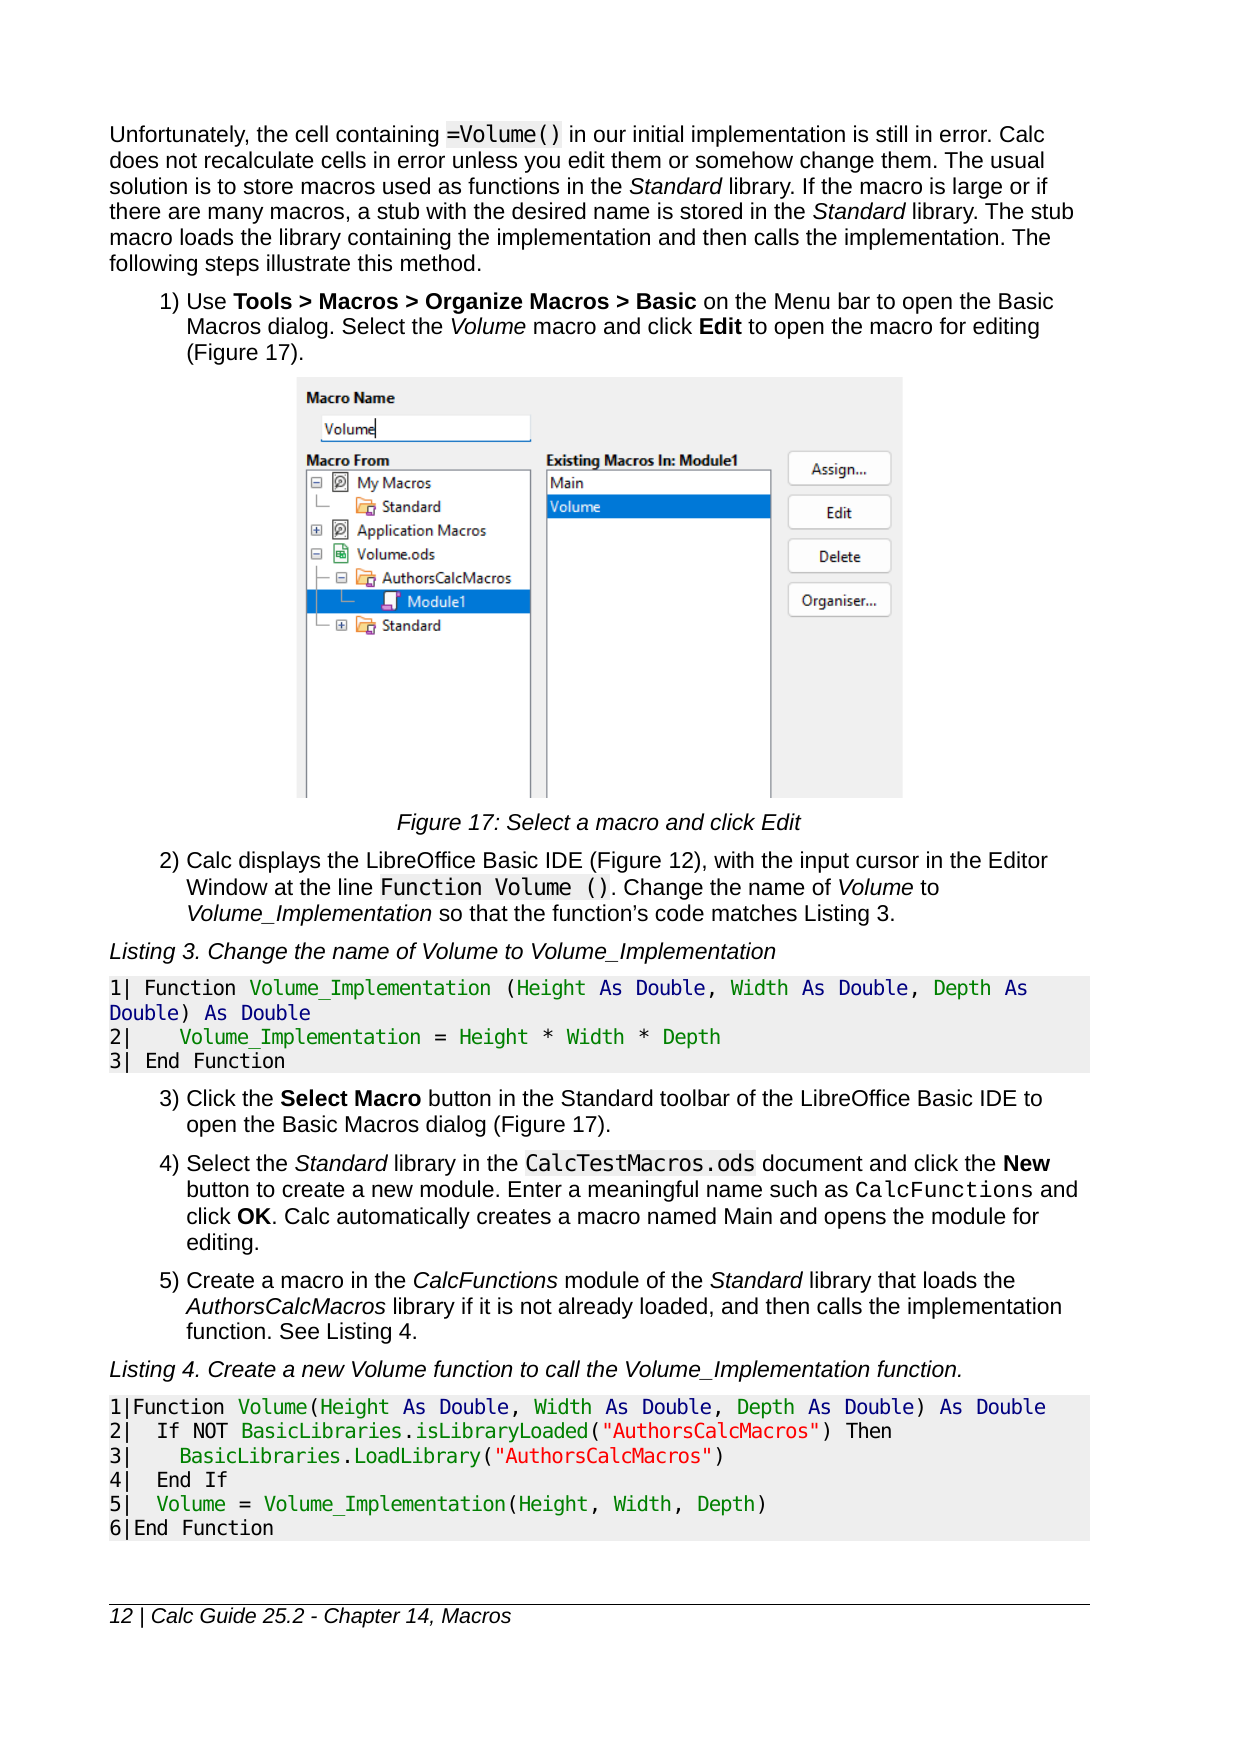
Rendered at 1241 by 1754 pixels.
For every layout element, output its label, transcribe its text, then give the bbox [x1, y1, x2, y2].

text 3| End Function [109, 1049, 1090, 1073]
list Click the Select Macro button in the Standard toolbar of the LibreOffice Basic IDE to open the Basic Macros dialog (Figure 17). [186, 1086, 1090, 1137]
text 5| Volume = Volume_Implementation(Height, Width, Depth) [109, 1492, 1090, 1516]
text 2| Volume_Implementation = Height * Width * Depth [109, 1025, 1090, 1049]
text 3| BasicLibraries.LoadLibrary("AuthorsCalcMacros") [109, 1444, 1090, 1468]
text Listing 3. Change the name of Volume to Volume_Implementation [109, 938, 1090, 964]
text 1|Function Volume(Height As Double, Width As Double, Depth As Double) As Double [109, 1395, 1090, 1419]
picture [296, 377, 903, 798]
list Use Tools > Macros > Organize Macros > Basic on the Menu bar to open the Basic Macros dialog. Select the Volume macro and click Edit to open the macro for editing (Figure 17). [186, 288, 1090, 365]
text Figure 17: Select a macro and click Edit [296, 810, 902, 836]
text 1| Function Volume_Implementation (Height As Double, Width As Double, Depth As Double) As Double [109, 976, 1090, 1025]
text 2| If NOT BasicLibraries.isLibraryLoaded("AuthorsCalcMacros") Then [109, 1419, 1090, 1444]
list Create a macro in the CalcFunctions module of the Standard library that loads the AuthorsCalcMacros library if it is not already loaded, and then calls the implementation function. See Listing 4. [186, 1268, 1090, 1344]
text Listing 4. Create a new Volume function to call the Volume_Implementation function. [109, 1357, 1090, 1383]
text 4| End If [109, 1468, 1090, 1492]
list Select the Standard library in the CalcTestMacros.ods document and click the New button to create a new module. Enter a meaningful name such as CalcFunctions and click OK. Calc automatically creates a macro named Main and opens the module for editing. [186, 1150, 1090, 1255]
list Calc displays the LibreOffice Basic IDE (Figure 12), with the input cursor in the Editor Window at the line Function Volume (). Change the name of Volume to Volume_Implementation so that the function’s code matches Listing 3. [186, 848, 1090, 926]
list Unfortunately, the cell containing =Volume() in our initial implementation is still in error. Calc does not recalculate cells in error unless you edit them or somehow change them. The usual solution is to store macros used as functions in the Standard library. If the macro is large or if there are many macros, a stub with the desired name is stored in the Standard library. The stub macro loads the library containing the implementation and then calls the implementation. The following steps illustrate this method. [109, 121, 1090, 276]
text 6|End Function [109, 1516, 1090, 1541]
